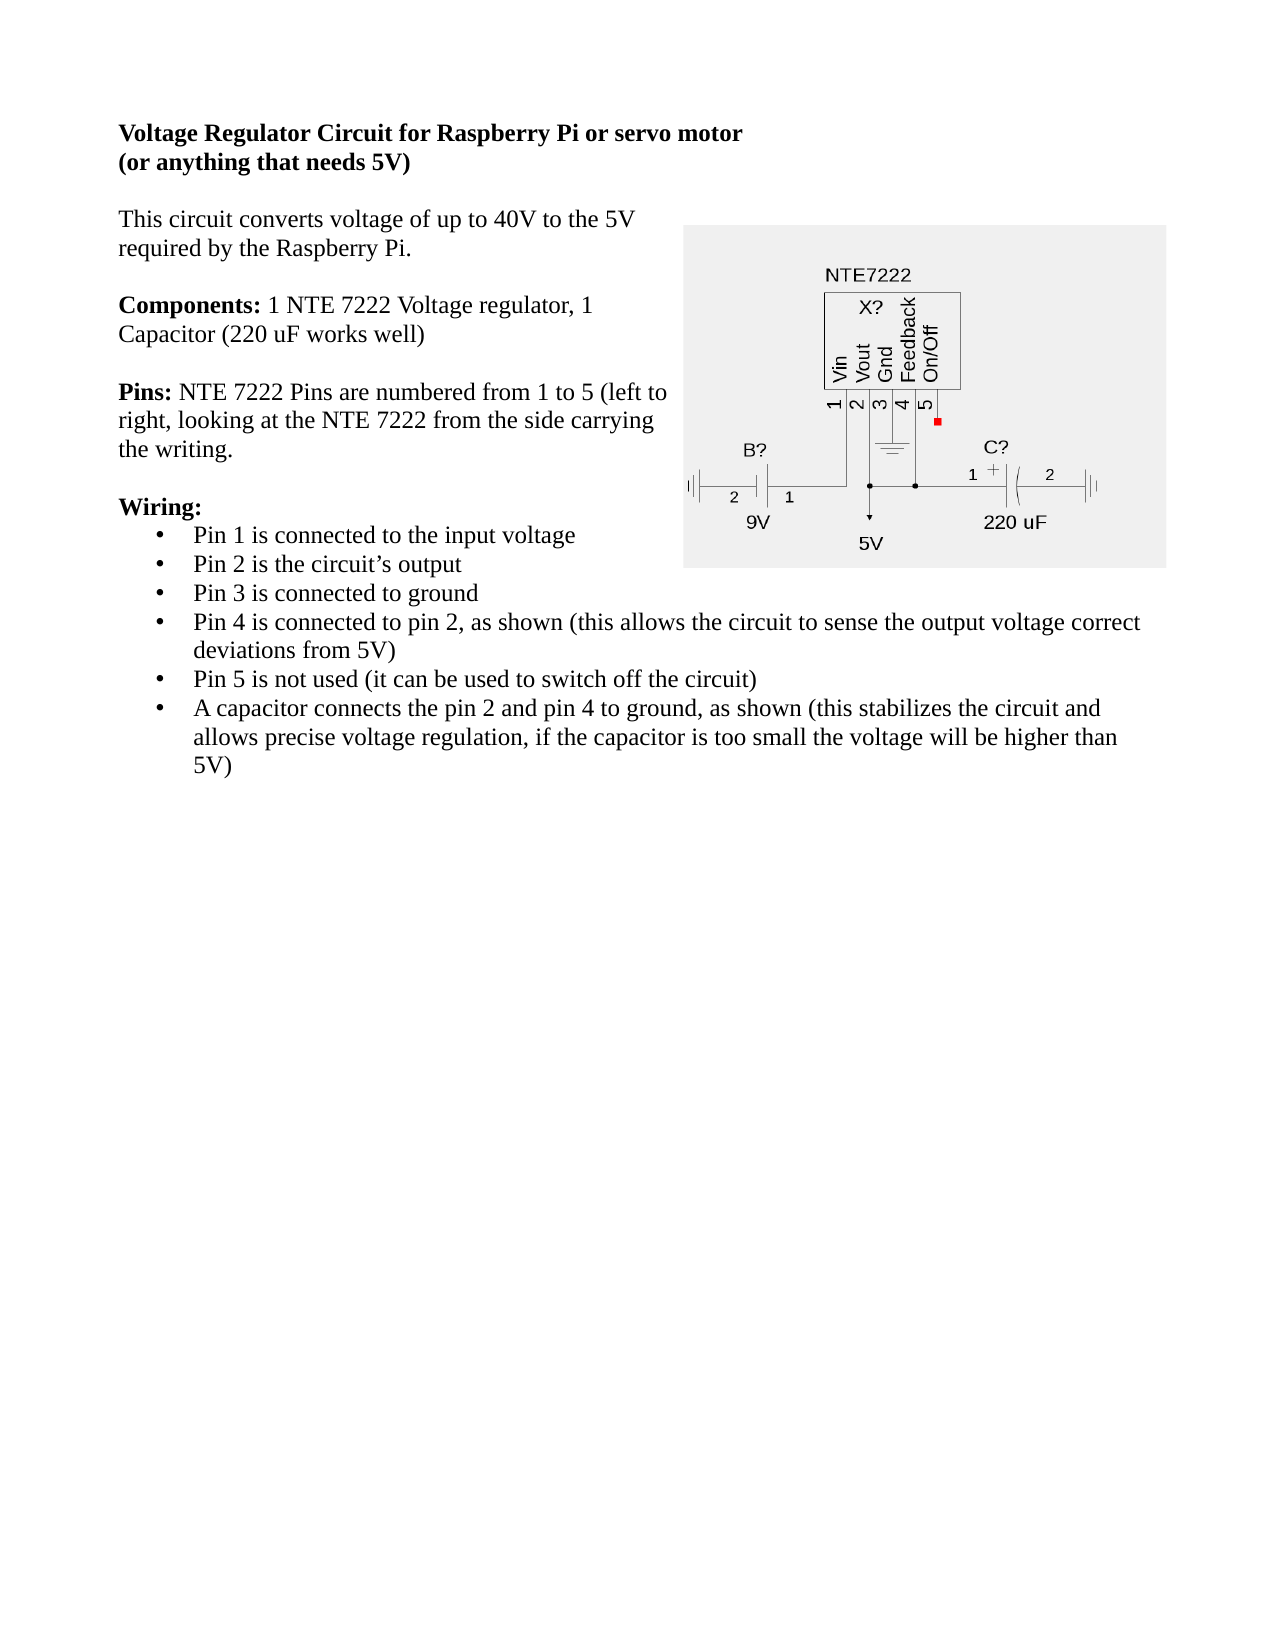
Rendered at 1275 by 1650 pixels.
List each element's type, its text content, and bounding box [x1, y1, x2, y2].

text This circuit converts voltage of up to 40V to the 5V required by the Raspberry Pi. [118, 204, 1157, 262]
text Pins: NTE 7222 Pins are numbered from 1 to 5 (left to right, looking at the NTE 7222 from the side carrying the writing. [118, 377, 683, 463]
text Voltage Regulator Circuit for Raspberry Pi or servo motor [118, 118, 1157, 147]
text Components: 1 NTE 7222 Voltage regulator, 1 Capacitor (220 uF works well) [118, 291, 683, 348]
picture [683, 225, 1167, 568]
list Pin 4 is connected to pin 2, as shown (this allows the circuit to sense the output voltage correct deviations from 5V) [156, 607, 1157, 664]
list Pin 1 is connected to the input voltage [156, 521, 683, 549]
list Pin 3 is connected to ground [156, 578, 1157, 607]
text Wiring: [118, 492, 683, 521]
text (or anything that needs 5V) [118, 147, 1157, 176]
list A capacitor connects the pin 2 and pin 4 to ground, as shown (this stabilizes the circuit and allows precise voltage regulation, if the capacitor is too small the voltage will be higher than 5V) [156, 693, 1157, 779]
list Pin 2 is the circuit’s output [156, 549, 1157, 578]
list Pin 5 is not used (it can be used to switch off the circuit) [156, 664, 1157, 693]
